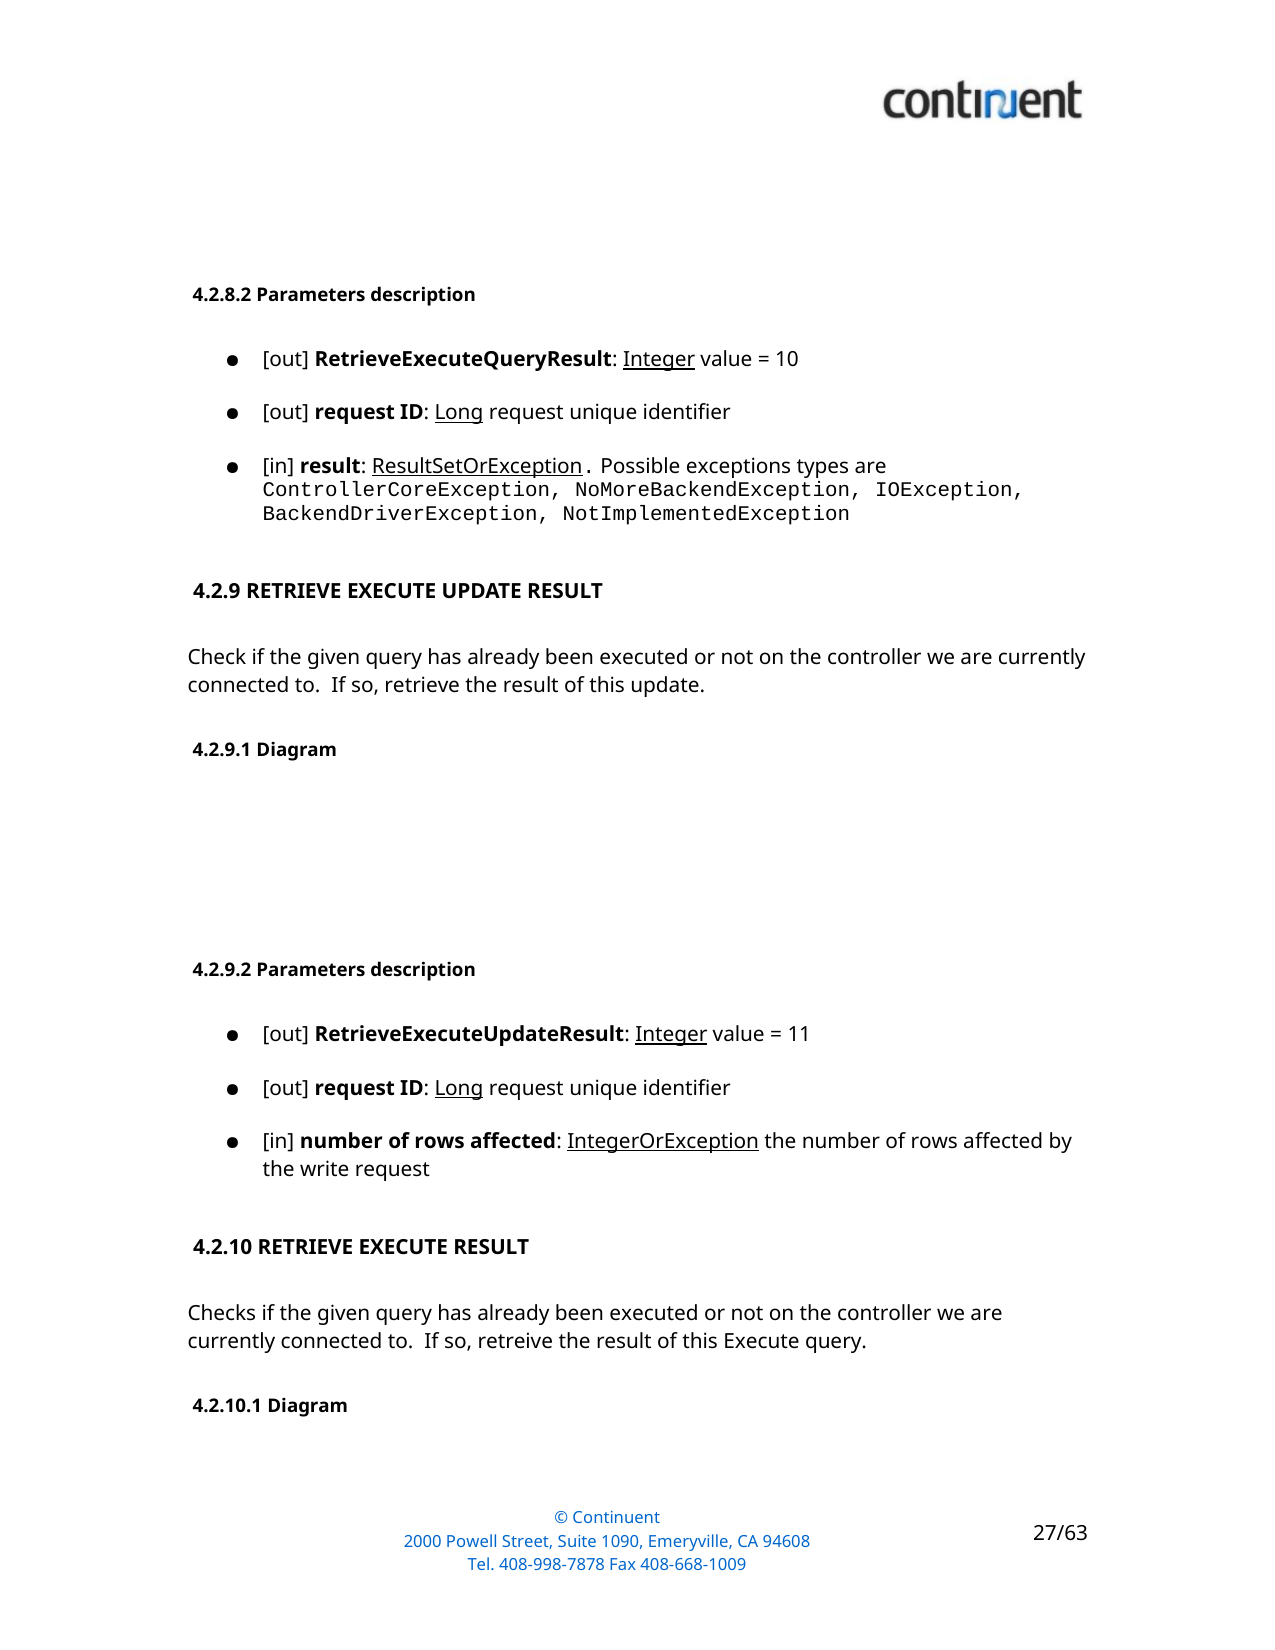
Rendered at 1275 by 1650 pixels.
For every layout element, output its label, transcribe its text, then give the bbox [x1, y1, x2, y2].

text Checks if the given query has already been executed or not on the controller we are currently connected to. If so, retreive the result of this Execute query. [187, 1298, 1087, 1354]
subtitle Retrieve Execute Result [187, 1232, 1087, 1261]
picture [879, 76, 1087, 124]
subtitle Diagram [187, 736, 1087, 762]
subtitle Retrieve Execute Update Result [187, 576, 1087, 604]
text Check if the given query has already been executed or not on the controller we are currently connected to. If so, retrieve the result of this update. [187, 642, 1087, 698]
subtitle Parameters description [187, 956, 1087, 982]
list [in] number of rows affected: IntegerOrException the number of rows affected by the write request [225, 1126, 1087, 1182]
subtitle Diagram [187, 1392, 1087, 1417]
list [out] request ID: Long request unique identifier [225, 397, 1087, 426]
list [out] RetrieveExecuteUpdateResult: Integer value = 11 [225, 1019, 1087, 1048]
list [in] result: ResultSetOrException. Possible exceptions types are ControllerCoreException, NoMoreBackendException, IOException, BackendDriverException, NotImplementedException [225, 451, 1087, 526]
list [out] request ID: Long request unique identifier [225, 1073, 1087, 1101]
subtitle Parameters description [187, 281, 1087, 307]
list [out] RetrieveExecuteQueryResult: Integer value = 10 [225, 344, 1087, 372]
